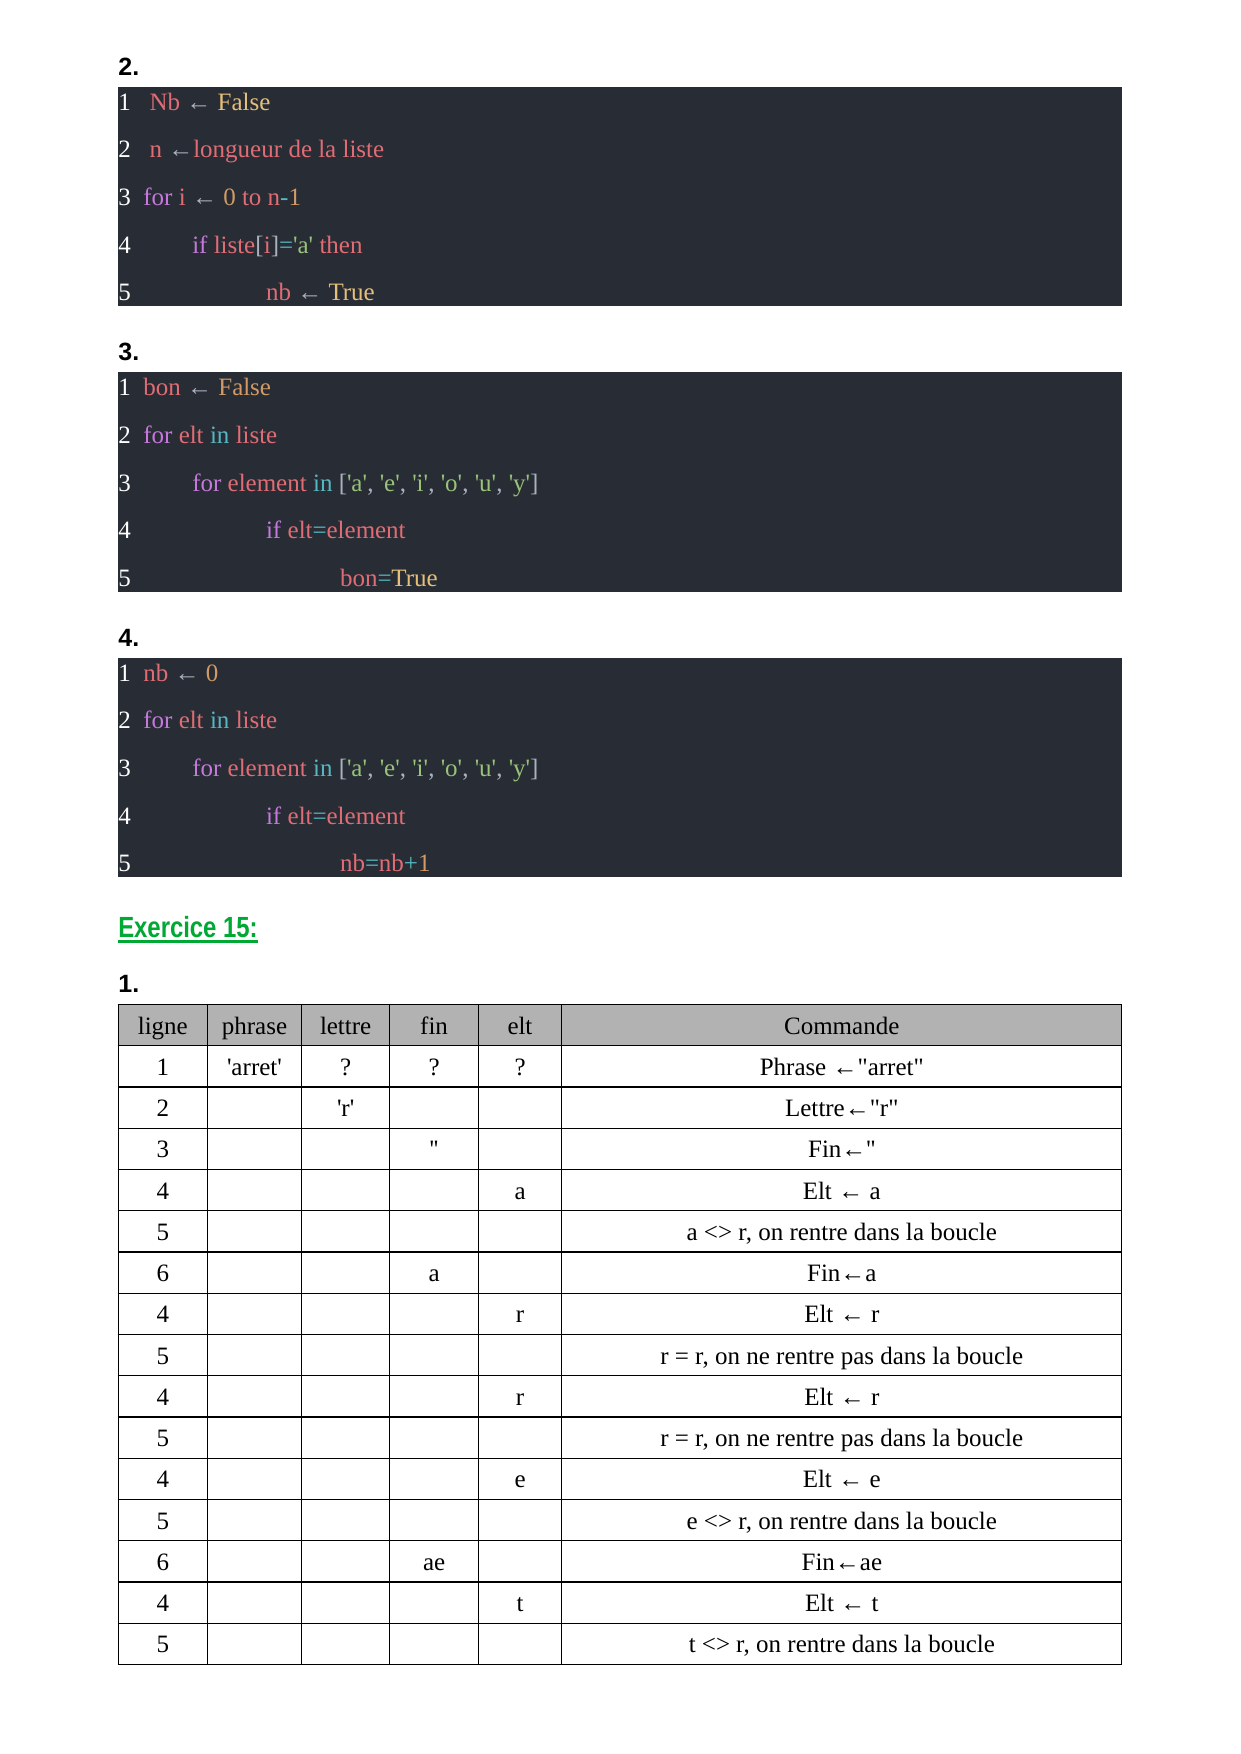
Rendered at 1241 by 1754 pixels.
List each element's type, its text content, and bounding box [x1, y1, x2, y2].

table_cell Fin←a [562, 1253, 1121, 1293]
table_cell [302, 1624, 389, 1664]
subtitle 3. [118, 337, 1122, 366]
table_cell [208, 1624, 301, 1664]
table_cell [302, 1294, 389, 1334]
table_cell 4 [119, 1294, 207, 1334]
table_cell [390, 1335, 478, 1375]
table_cell Elt ← r [562, 1376, 1121, 1416]
table_cell Elt ← t [562, 1583, 1121, 1623]
table_header phrase [208, 1005, 301, 1045]
table_cell 4 [119, 1376, 207, 1416]
table_cell 4 [119, 1459, 207, 1499]
table_cell Elt ← a [562, 1170, 1121, 1210]
table_cell [302, 1170, 389, 1210]
table_cell r [479, 1294, 561, 1334]
table_cell [208, 1335, 301, 1375]
table_cell [302, 1541, 389, 1581]
table_cell [302, 1583, 389, 1623]
text 2 for elt in liste [118, 420, 1122, 449]
table_cell [479, 1088, 561, 1128]
text 4 if elt=element [118, 801, 1122, 829]
table_cell t <> r, on rentre dans la boucle [562, 1624, 1121, 1664]
table_cell [302, 1129, 389, 1169]
table_cell ? [390, 1046, 478, 1086]
table_cell [390, 1088, 478, 1128]
table_cell Elt ← r [562, 1294, 1121, 1334]
table_cell [390, 1294, 478, 1334]
table_cell [390, 1211, 478, 1251]
table_cell 'r' [302, 1088, 389, 1128]
table_cell [479, 1541, 561, 1581]
table_cell ? [479, 1046, 561, 1086]
text 5 nb ← True [118, 277, 1122, 306]
table_header Commande [562, 1005, 1121, 1045]
table_cell Fin←ae [562, 1541, 1121, 1581]
subtitle 4. [118, 623, 1122, 652]
table_cell [479, 1624, 561, 1664]
text 3 for element in ['a', 'e', 'i', 'o', 'u', 'y'] [118, 753, 1122, 782]
subtitle 1. [118, 969, 1122, 998]
table_cell [479, 1129, 561, 1169]
table_cell [390, 1376, 478, 1416]
table_cell [208, 1129, 301, 1169]
table_cell Elt ← e [562, 1459, 1121, 1499]
subtitle 2. [118, 52, 1122, 81]
table_cell [302, 1211, 389, 1251]
table_cell [390, 1418, 478, 1458]
table_cell [302, 1500, 389, 1540]
table_header lettre [302, 1005, 389, 1045]
table_cell [479, 1253, 561, 1293]
text 2 n ←longueur de la liste [118, 134, 1122, 163]
table_cell a <> r, on rentre dans la boucle [562, 1211, 1121, 1251]
table_cell Lettre←"r" [562, 1088, 1121, 1128]
table_cell [390, 1624, 478, 1664]
table_cell 6 [119, 1541, 207, 1581]
table_cell [479, 1211, 561, 1251]
text 5 bon=True [118, 563, 1122, 592]
text 3 for i ← 0 to n-1 [118, 182, 1122, 211]
text 1 nb ← 0 [118, 658, 1122, 687]
table_cell [479, 1335, 561, 1375]
table_cell 4 [119, 1170, 207, 1210]
table_cell '' [390, 1129, 478, 1169]
table_cell 5 [119, 1211, 207, 1251]
table_cell t [479, 1583, 561, 1623]
table_cell [208, 1418, 301, 1458]
text 1 Nb ← False [118, 87, 1122, 116]
text 2 for elt in liste [118, 706, 1122, 734]
table_header ligne [119, 1005, 207, 1045]
table_cell [208, 1294, 301, 1334]
table_cell 1 [119, 1046, 207, 1086]
table_cell 5 [119, 1624, 207, 1664]
table_cell [390, 1170, 478, 1210]
table_cell [208, 1459, 301, 1499]
table_cell [302, 1376, 389, 1416]
table_cell [390, 1583, 478, 1623]
table_cell [302, 1459, 389, 1499]
text 3 for element in ['a', 'e', 'i', 'o', 'u', 'y'] [118, 468, 1122, 496]
table_cell r = r, on ne rentre pas dans la boucle [562, 1335, 1121, 1375]
table_cell [479, 1500, 561, 1540]
table_cell a [390, 1253, 478, 1293]
table_cell e [479, 1459, 561, 1499]
table_cell 'arret' [208, 1046, 301, 1086]
table_cell 5 [119, 1500, 207, 1540]
table_cell Phrase ←"arret" [562, 1046, 1121, 1086]
table_cell ? [302, 1046, 389, 1086]
table_cell [390, 1459, 478, 1499]
table_cell [208, 1500, 301, 1540]
table_cell [302, 1335, 389, 1375]
table_cell r = r, on ne rentre pas dans la boucle [562, 1418, 1121, 1458]
table_cell [479, 1418, 561, 1458]
table_cell 2 [119, 1088, 207, 1128]
table_cell [208, 1170, 301, 1210]
table_cell 4 [119, 1583, 207, 1623]
table_cell [208, 1583, 301, 1623]
table_cell a [479, 1170, 561, 1210]
table_cell 3 [119, 1129, 207, 1169]
table_cell [302, 1418, 389, 1458]
table_cell [208, 1211, 301, 1251]
table_header elt [479, 1005, 561, 1045]
text 1 bon ← False [118, 372, 1122, 401]
text 4 if liste[i]='a' then [118, 230, 1122, 258]
table_cell [208, 1253, 301, 1293]
text 4 if elt=element [118, 515, 1122, 544]
text 5 nb=nb+1 [118, 848, 1122, 877]
table_cell e <> r, on rentre dans la boucle [562, 1500, 1121, 1540]
table_cell [208, 1088, 301, 1128]
table_cell [208, 1376, 301, 1416]
table_header fin [390, 1005, 478, 1045]
subtitle Exercice 15: [258, 911, 1122, 944]
table_cell 5 [119, 1335, 207, 1375]
table_cell Fin←'' [562, 1129, 1121, 1169]
table_cell [390, 1500, 478, 1540]
table_cell r [479, 1376, 561, 1416]
table_cell 5 [119, 1418, 207, 1458]
table_cell ae [390, 1541, 478, 1581]
table_cell 6 [119, 1253, 207, 1293]
table_cell [208, 1541, 301, 1581]
table_cell [302, 1253, 389, 1293]
